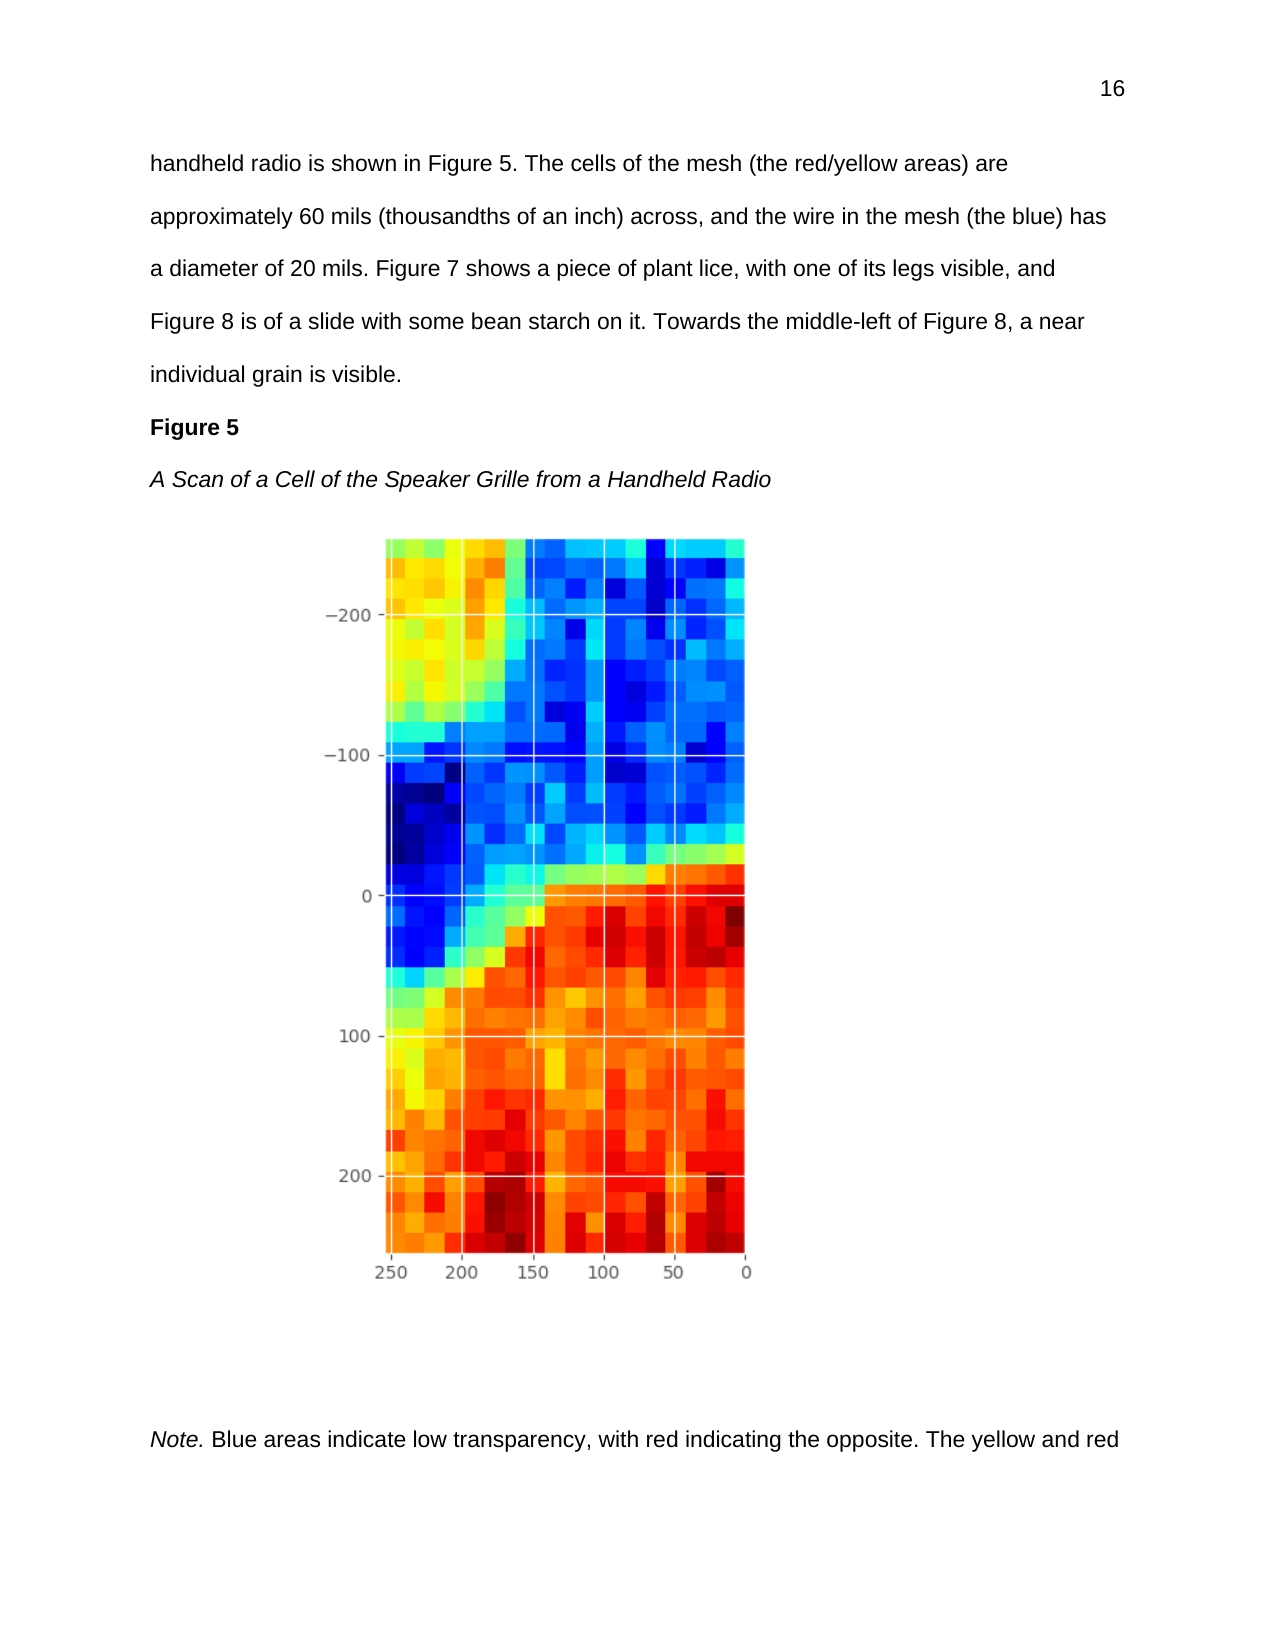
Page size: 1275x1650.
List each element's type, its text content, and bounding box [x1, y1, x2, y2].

text Note. Blue areas indicate low transparency, with red indicating the opposite. The yellow and red [150, 519, 1125, 1453]
text handheld radio is shown in Figure 5. The cells of the mesh (the red/yellow areas) are approximately 60 mils (thousandths of an inch) across, and the wire in the mesh (the blue) has a diameter of 20 mils. Figure 7 shows a piece of plant lice, with one of its legs visible, and Figure 8 is of a slide with some bean starch on it. Towards the middle-left of Figure 8, a near individual grain is visible. [150, 150, 1125, 387]
picture [150, 522, 959, 1355]
text Figure 5 [150, 413, 1125, 440]
text A Scan of a Cell of the Speaker Grille from a Handheld Radio [150, 466, 1125, 493]
